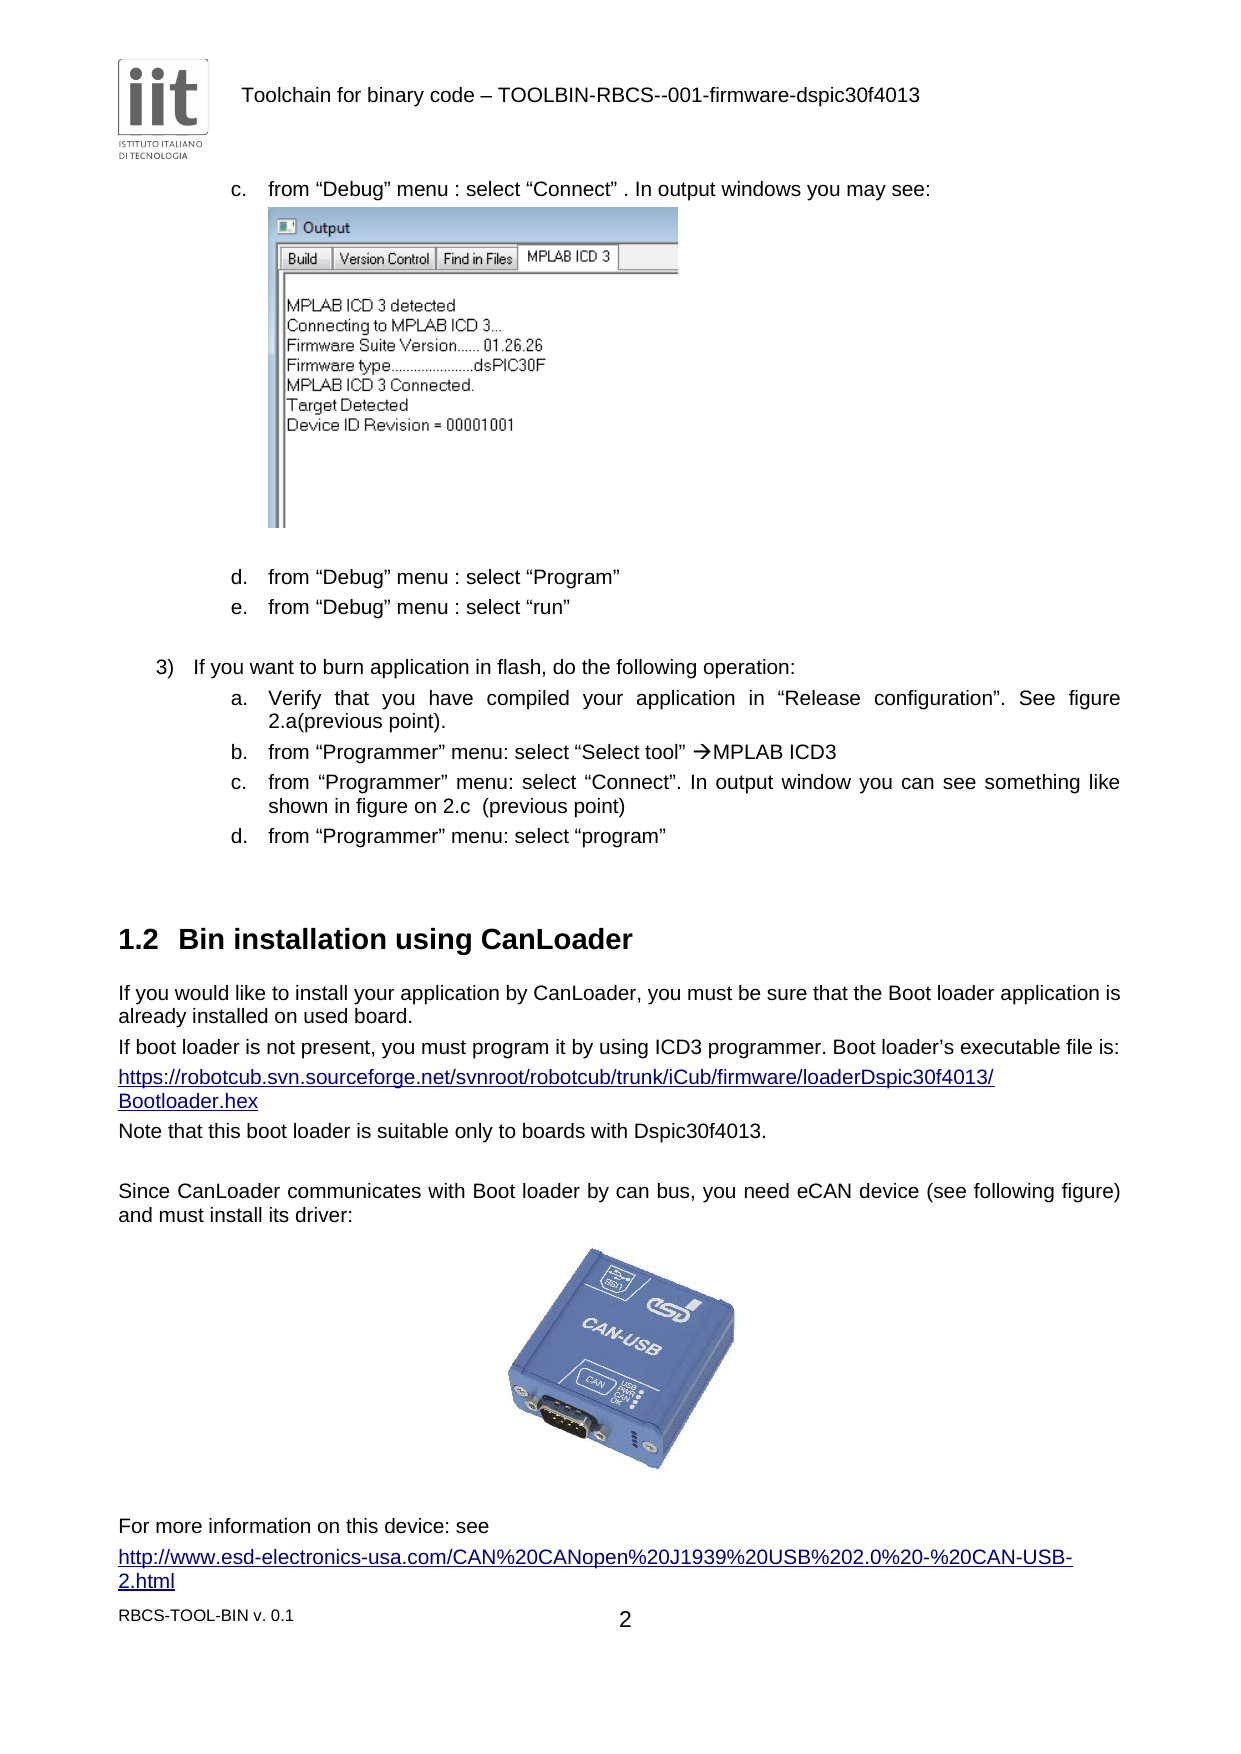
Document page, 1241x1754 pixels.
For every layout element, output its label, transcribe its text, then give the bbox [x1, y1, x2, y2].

list from “Debug” menu : select “Program” [231, 564, 1122, 588]
text Note that this boot loader is suitable only to boards with Dspic30f4013. [118, 1119, 1122, 1143]
text If boot loader is not present, you must program it by using ICD3 programmer. Boot loader’s executable file is: [118, 1034, 1122, 1058]
text For more information on this device: see [118, 1514, 1122, 1538]
list If you want to burn application in flash, do the following operation: [156, 655, 1122, 679]
list from “Programmer” menu: select “Connect”. In output window you can see something like shown in figure on 2.c (previous point) [231, 770, 1122, 818]
text If you would like to install your application by CanLoader, you must be sure that the Boot loader application is already installed on used board. [118, 980, 1122, 1028]
list from “Debug” menu : select “Connect” . In output windows you may see: [231, 177, 1122, 201]
list from “Debug” menu : select “run” [231, 595, 1122, 619]
list from “Programmer” menu: select “program” [231, 824, 1122, 848]
list Verify that you have compiled your application in “Release configuration”. See figure 2.a(previous point). [231, 685, 1122, 733]
text Since CanLoader communicates with Boot loader by can bus, you need eCAN device (see following figure) and must install its driver: [118, 1179, 1122, 1227]
list from “Programmer” menu: select “Select tool” MPLAB ICD3 [231, 739, 1122, 763]
text https://robotcub.svn.sourceforge.net/svnroot/robotcub/trunk/iCub/firmware/loaderDspic30f4013/Bootloader.hex [118, 1065, 1122, 1113]
subtitle Bin installation using CanLoader [118, 922, 1122, 955]
text http://www.esd-electronics-usa.com/CAN%20CANopen%20J1939%20USB%202.0%20-%20CAN-USB-2.html [118, 1544, 1122, 1592]
